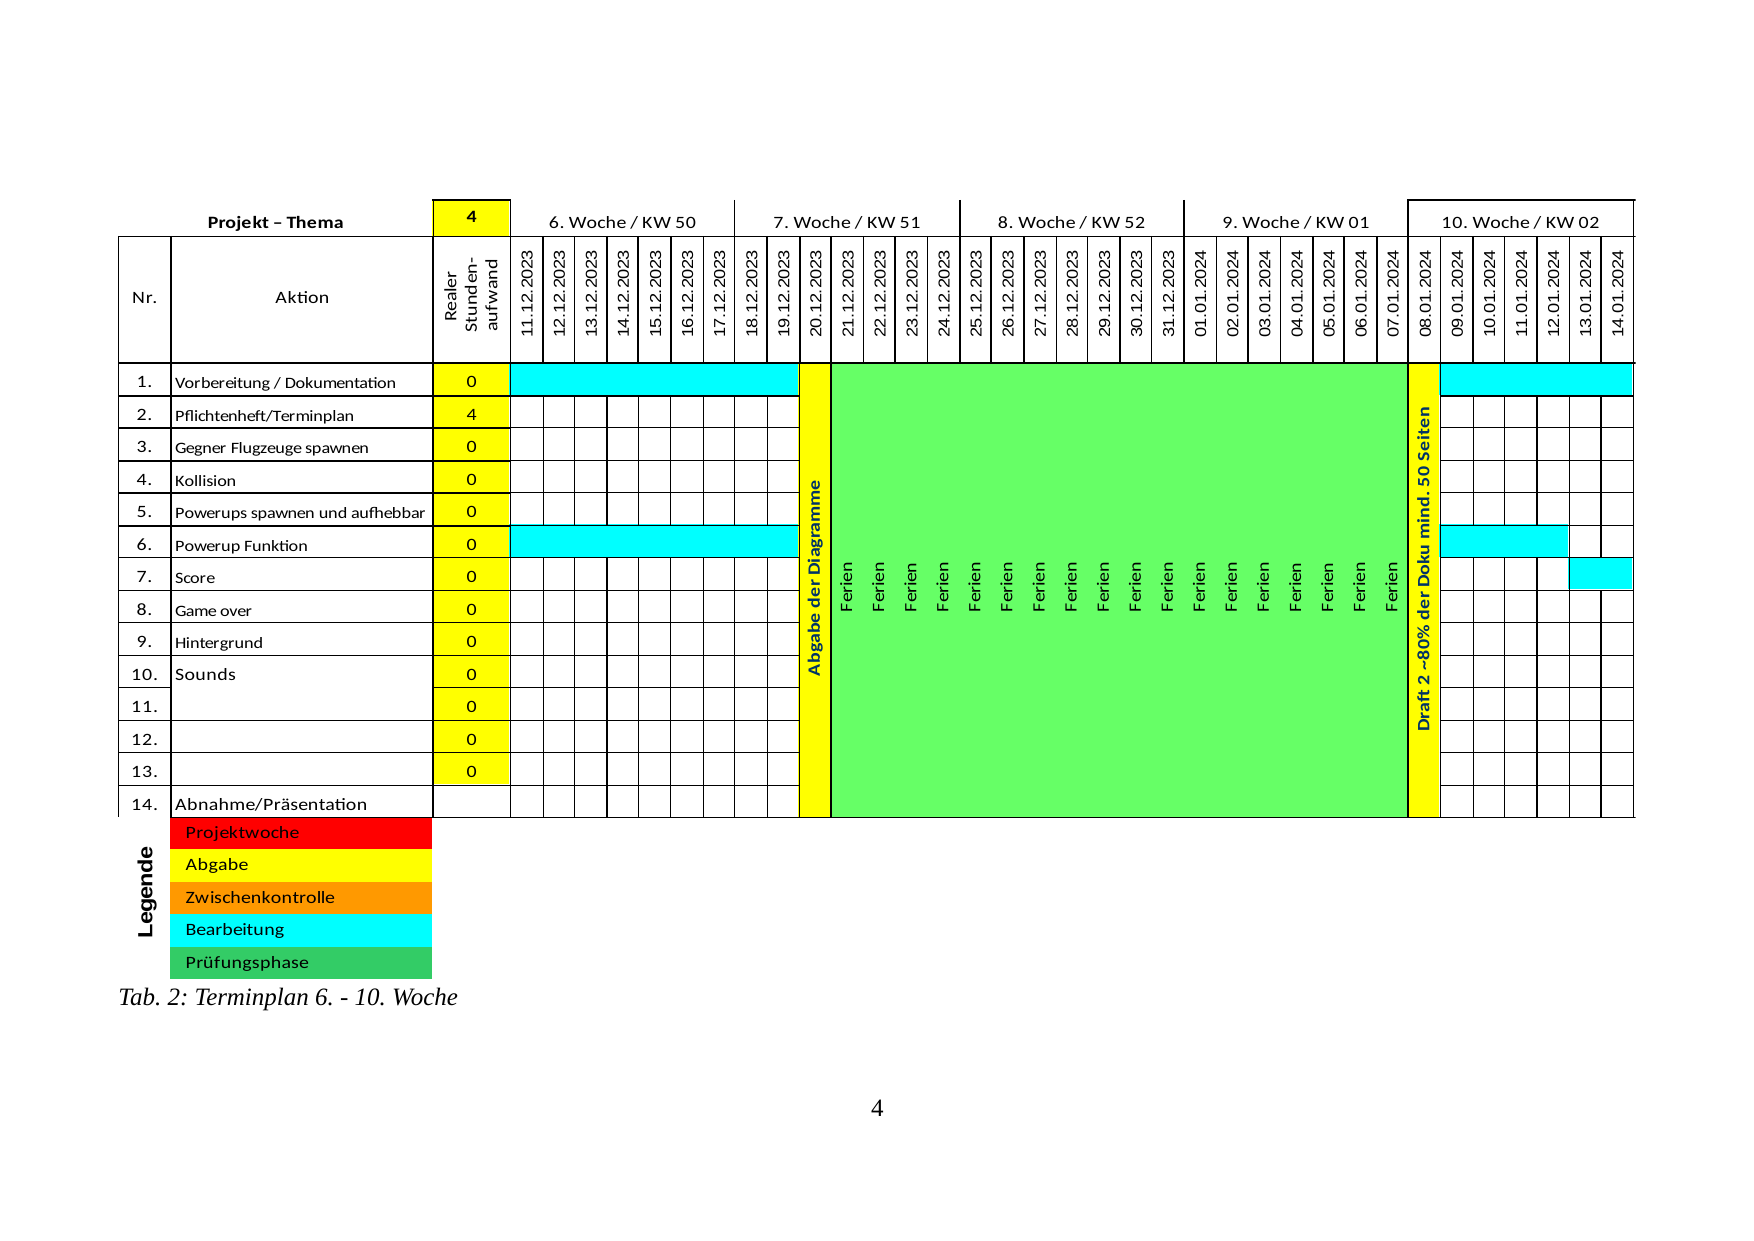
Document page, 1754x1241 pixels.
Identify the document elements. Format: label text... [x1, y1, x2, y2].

text Tab. 2: Terminplan 6. - 10. Woche [1152, 237, 1183, 362]
text Tab. 2: Terminplan 6. - 10. Woche [704, 656, 734, 687]
text Tab. 2: Terminplan 6. - 10. Woche [1505, 688, 1536, 720]
text Tab. 2: Terminplan 6. - 10. Woche [1538, 786, 1569, 817]
text Tab. 2: Terminplan 6. - 10. Woche [1441, 721, 1473, 752]
text Tab. 2: Terminplan 6. - 10. Woche [172, 237, 432, 362]
text Tab. 2: Terminplan 6. - 10. Woche [735, 721, 767, 752]
text Tab. 2: Terminplan 6. - 10. Woche [511, 428, 543, 460]
text Tab. 2: Terminplan 6. - 10. Woche [735, 493, 767, 524]
text Tab. 2: Terminplan 6. - 10. Woche [544, 558, 574, 590]
text Tab. 2: Terminplan 6. - 10. Woche [671, 753, 703, 785]
text Tab. 2: Terminplan 6. - 10. Woche [608, 591, 638, 622]
text Tab. 2: Terminplan 6. - 10. Woche [768, 688, 798, 720]
text Tab. 2: Terminplan 6. - 10. Woche [1505, 237, 1536, 362]
text Tab. 2: Terminplan 6. - 10. Woche [172, 721, 432, 752]
text Tab. 2: Terminplan 6. - 10. Woche [639, 493, 670, 524]
text Tab. 2: Terminplan 6. - 10. Woche [1538, 753, 1569, 785]
text Tab. 2: Terminplan 6. - 10. Woche [1570, 397, 1600, 427]
text Tab. 2: Terminplan 6. - 10. Woche [608, 493, 638, 524]
text Tab. 2: Terminplan 6. - 10. Woche [735, 656, 767, 687]
text Tab. 2: Terminplan 6. - 10. Woche [608, 688, 638, 720]
text Tab. 2: Terminplan 6. - 10. Woche [608, 461, 638, 492]
text Tab. 2: Terminplan 6. - 10. Woche [172, 623, 432, 655]
text Tab. 2: Terminplan 6. - 10. Woche [1602, 721, 1633, 752]
text Tab. 2: Terminplan 6. - 10. Woche [1249, 237, 1280, 362]
text Tab. 2: Terminplan 6. - 10. Woche [1441, 461, 1473, 492]
text Tab. 2: Terminplan 6. - 10. Woche [639, 237, 670, 362]
text Tab. 2: Terminplan 6. - 10. Woche [511, 688, 543, 720]
text Tab. 2: Terminplan 6. - 10. Woche [1474, 461, 1504, 492]
text Tab. 2: Terminplan 6. - 10. Woche [1441, 558, 1473, 590]
text Tab. 2: Terminplan 6. - 10. Woche [1538, 656, 1569, 687]
text Tab. 2: Terminplan 6. - 10. Woche [704, 623, 734, 655]
text Tab. 2: Terminplan 6. - 10. Woche [639, 461, 670, 492]
text Tab. 2: Terminplan 6. - 10. Woche [768, 656, 798, 687]
text Tab. 2: Terminplan 6. - 10. Woche [511, 753, 543, 785]
text Tab. 2: Terminplan 6. - 10. Woche [608, 786, 638, 817]
text Tab. 2: Terminplan 6. - 10. Woche [1441, 623, 1473, 655]
text Tab. 2: Terminplan 6. - 10. Woche [1474, 591, 1504, 622]
text Tab. 2: Terminplan 6. - 10. Woche [1570, 753, 1600, 785]
text Tab. 2: Terminplan 6. - 10. Woche [704, 493, 734, 524]
text Tab. 2: Terminplan 6. - 10. Woche [608, 753, 638, 785]
text Tab. 2: Terminplan 6. - 10. Woche [992, 237, 1023, 362]
text Tab. 2: Terminplan 6. - 10. Woche [1409, 201, 1633, 236]
text Tab. 2: Terminplan 6. - 10. Woche [1474, 237, 1504, 362]
text Tab. 2: Terminplan 6. - 10. Woche [544, 493, 574, 524]
text Tab. 2: Terminplan 6. - 10. Woche [704, 461, 734, 492]
text Tab. 2: Terminplan 6. - 10. Woche [119, 623, 170, 655]
text Tab. 2: Terminplan 6. - 10. Woche [1602, 461, 1633, 492]
text Tab. 2: Terminplan 6. - 10. Woche [1538, 237, 1569, 362]
text Tab. 2: Terminplan 6. - 10. Woche [1345, 237, 1376, 362]
text Tab. 2: Terminplan 6. - 10. Woche [1409, 237, 1440, 362]
text Tab. 2: Terminplan 6. - 10. Woche [172, 397, 432, 427]
text Tab. 2: Terminplan 6. - 10. Woche [119, 429, 170, 460]
text Tab. 2: Terminplan 6. - 10. Woche [172, 656, 432, 720]
text Tab. 2: Terminplan 6. - 10. Woche [671, 721, 703, 752]
text Tab. 2: Terminplan 6. - 10. Woche [544, 461, 574, 492]
text Tab. 2: Terminplan 6. - 10. Woche [1088, 237, 1119, 362]
text Tab. 2: Terminplan 6. - 10. Woche [1570, 237, 1600, 362]
text Tab. 2: Terminplan 6. - 10. Woche [704, 688, 734, 720]
text Tab. 2: Terminplan 6. - 10. Woche [1474, 753, 1504, 785]
text Tab. 2: Terminplan 6. - 10. Woche [511, 461, 543, 492]
text Tab. 2: Terminplan 6. - 10. Woche [1505, 753, 1536, 785]
text Tab. 2: Terminplan 6. - 10. Woche [575, 237, 606, 362]
text Tab. 2: Terminplan 6. - 10. Woche [639, 753, 670, 785]
text Tab. 2: Terminplan 6. - 10. Woche [1474, 558, 1504, 590]
text Tab. 2: Terminplan 6. - 10. Woche [544, 591, 574, 622]
text Tab. 2: Terminplan 6. - 10. Woche [172, 786, 432, 817]
text Tab. 2: Terminplan 6. - 10. Woche [1602, 493, 1633, 525]
text Tab. 2: Terminplan 6. - 10. Woche [735, 591, 767, 622]
text Tab. 2: Terminplan 6. - 10. Woche [639, 786, 670, 817]
text Tab. 2: Terminplan 6. - 10. Woche [1441, 397, 1473, 427]
text Tab. 2: Terminplan 6. - 10. Woche [1441, 786, 1473, 817]
text Tab. 2: Terminplan 6. - 10. Woche [961, 237, 990, 362]
text Tab. 2: Terminplan 6. - 10. Woche [768, 428, 798, 460]
text Tab. 2: Terminplan 6. - 10. Woche [1441, 237, 1472, 362]
text Tab. 2: Terminplan 6. - 10. Woche [735, 786, 767, 817]
text Tab. 2: Terminplan 6. - 10. Woche [768, 461, 798, 492]
text Tab. 2: Terminplan 6. - 10. Woche [704, 558, 734, 590]
text Tab. 2: Terminplan 6. - 10. Woche [735, 688, 767, 720]
text Tab. 2: Terminplan 6. - 10. Woche [671, 397, 703, 427]
text Tab. 2: Terminplan 6. - 10. Woche [511, 721, 543, 752]
text Tab. 2: Terminplan 6. - 10. Woche [608, 397, 638, 427]
text Tab. 2: Terminplan 6. - 10. Woche [119, 494, 170, 525]
text Tab. 2: Terminplan 6. - 10. Woche [1570, 526, 1600, 557]
text Tab. 2: Terminplan 6. - 10. Woche [119, 397, 170, 427]
text Tab. 2: Terminplan 6. - 10. Woche [119, 656, 170, 687]
text Tab. 2: Terminplan 6. - 10. Woche [608, 656, 638, 687]
text Tab. 2: Terminplan 6. - 10. Woche [544, 397, 574, 427]
text Tab. 2: Terminplan 6. - 10. Woche [434, 786, 510, 817]
text Tab. 2: Terminplan 6. - 10. Woche [1602, 591, 1633, 622]
text Tab. 2: Terminplan 6. - 10. Woche [864, 237, 894, 362]
text Tab. 2: Terminplan 6. - 10. Woche [1474, 493, 1504, 524]
text Tab. 2: Terminplan 6. - 10. Woche [511, 656, 543, 687]
text Tab. 2: Terminplan 6. - 10. Woche [1121, 237, 1151, 362]
text Tab. 2: Terminplan 6. - 10. Woche [704, 591, 734, 622]
text Tab. 2: Terminplan 6. - 10. Woche [172, 591, 432, 622]
text Tab. 2: Terminplan 6. - 10. Woche [1602, 397, 1633, 427]
text Tab. 2: Terminplan 6. - 10. Woche [928, 237, 959, 362]
text Tab. 2: Terminplan 6. - 10. Woche [511, 237, 542, 362]
text Tab. 2: Terminplan 6. - 10. Woche [639, 558, 670, 590]
text Tab. 2: Terminplan 6. - 10. Woche [119, 753, 170, 785]
text Tab. 2: Terminplan 6. - 10. Woche [768, 753, 798, 785]
text Tab. 2: Terminplan 6. - 10. Woche [1602, 526, 1633, 557]
text Tab. 2: Terminplan 6. - 10. Woche [671, 493, 703, 524]
text Tab. 2: Terminplan 6. - 10. Woche [1505, 721, 1536, 752]
text Tab. 2: Terminplan 6. - 10. Woche [896, 237, 927, 362]
text Tab. 2: Terminplan 6. - 10. Woche [1538, 428, 1569, 460]
text Tab. 2: Terminplan 6. - 10. Woche [1570, 656, 1600, 687]
text Tab. 2: Terminplan 6. - 10. Woche [671, 656, 703, 687]
text Tab. 2: Terminplan 6. - 10. Woche [1505, 591, 1536, 622]
text Tab. 2: Terminplan 6. - 10. Woche [735, 753, 767, 785]
text Tab. 2: Terminplan 6. - 10. Woche [1474, 688, 1504, 720]
text Tab. 2: Terminplan 6. - 10. Woche [118, 189, 1636, 236]
text Tab. 2: Terminplan 6. - 10. Woche [1602, 753, 1633, 785]
text Tab. 2: Terminplan 6. - 10. Woche [1538, 461, 1569, 492]
text Tab. 2: Terminplan 6. - 10. Woche [575, 656, 606, 687]
text Tab. 2: Terminplan 6. - 10. Woche [1314, 237, 1343, 362]
text Tab. 2: Terminplan 6. - 10. Woche [544, 623, 574, 655]
text Tab. 2: Terminplan 6. - 10. Woche [832, 237, 863, 362]
text Tab. 2: Terminplan 6. - 10. Woche [704, 753, 734, 785]
text Tab. 2: Terminplan 6. - 10. Woche [172, 753, 432, 785]
text Tab. 2: Terminplan 6. - 10. Woche [1474, 721, 1504, 752]
text Tab. 2: Terminplan 6. - 10. Woche [575, 461, 606, 492]
text Tab. 2: Terminplan 6. - 10. Woche [511, 397, 543, 427]
text Tab. 2: Terminplan 6. - 10. Woche [1538, 721, 1569, 752]
text Tab. 2: Terminplan 6. - 10. Woche [544, 721, 574, 752]
text Tab. 2: Terminplan 6. - 10. Woche [704, 237, 734, 362]
text Tab. 2: Terminplan 6. - 10. Woche [1570, 786, 1600, 817]
text Tab. 2: Terminplan 6. - 10. Woche [608, 721, 638, 752]
text Tab. 2: Terminplan 6. - 10. Woche [608, 558, 638, 590]
text Tab. 2: Terminplan 6. - 10. Woche [575, 721, 606, 752]
text Tab. 2: Terminplan 6. - 10. Woche [639, 721, 670, 752]
text Tab. 2: Terminplan 6. - 10. Woche [671, 688, 703, 720]
text Tab. 2: Terminplan 6. - 10. Woche [1538, 493, 1569, 525]
text Tab. 2: Terminplan 6. - 10. Woche [119, 364, 170, 395]
text Tab. 2: Terminplan 6. - 10. Woche [608, 428, 638, 460]
text Tab. 2: Terminplan 6. - 10. Woche [671, 623, 703, 655]
text Tab. 2: Terminplan 6. - 10. Woche [768, 397, 798, 427]
text Tab. 2: Terminplan 6. - 10. Woche [768, 623, 798, 655]
text Tab. 2: Terminplan 6. - 10. Woche [1602, 237, 1633, 362]
text Tab. 2: Terminplan 6. - 10. Woche [1441, 493, 1473, 524]
text Tab. 2: Terminplan 6. - 10. Woche [768, 721, 798, 752]
text Tab. 2: Terminplan 6. - 10. Woche [608, 237, 637, 362]
text Tab. 2: Terminplan 6. - 10. Woche [544, 237, 574, 362]
text Tab. 2: Terminplan 6. - 10. Woche [1570, 721, 1600, 752]
text Tab. 2: Terminplan 6. - 10. Woche [1505, 786, 1536, 817]
text Tab. 2: Terminplan 6. - 10. Woche [1602, 428, 1633, 460]
text Tab. 2: Terminplan 6. - 10. Woche [511, 786, 543, 817]
text Tab. 2: Terminplan 6. - 10. Woche [735, 558, 767, 590]
text Tab. 2: Terminplan 6. - 10. Woche [768, 786, 798, 817]
text Tab. 2: Terminplan 6. - 10. Woche [1474, 656, 1504, 687]
text Tab. 2: Terminplan 6. - 10. Woche [1505, 428, 1536, 460]
text Tab. 2: Terminplan 6. - 10. Woche [1474, 786, 1504, 817]
text Tab. 2: Terminplan 6. - 10. Woche [1378, 237, 1407, 362]
text Tab. 2: Terminplan 6. - 10. Woche [768, 493, 798, 524]
text Tab. 2: Terminplan 6. - 10. Woche [544, 786, 574, 817]
text Tab. 2: Terminplan 6. - 10. Woche [735, 461, 767, 492]
text Tab. 2: Terminplan 6. - 10. Woche [172, 494, 432, 525]
text Tab. 2: Terminplan 6. - 10. Woche [544, 753, 574, 785]
text Tab. 2: Terminplan 6. - 10. Woche [1538, 397, 1569, 427]
text Tab. 2: Terminplan 6. - 10. Woche [768, 591, 798, 622]
text Tab. 2: Terminplan 6. - 10. Woche [639, 623, 670, 655]
text Tab. 2: Terminplan 6. - 10. Woche [1441, 591, 1473, 622]
text Tab. 2: Terminplan 6. - 10. Woche [639, 428, 670, 460]
text Tab. 2: Terminplan 6. - 10. Woche [172, 527, 432, 557]
text Tab. 2: Terminplan 6. - 10. Woche [575, 623, 606, 655]
text Tab. 2: Terminplan 6. - 10. Woche [1281, 237, 1312, 362]
text Tab. 2: Terminplan 6. - 10. Woche [671, 591, 703, 622]
text Tab. 2: Terminplan 6. - 10. Woche [1441, 688, 1473, 720]
text Tab. 2: Terminplan 6. - 10. Woche [575, 428, 606, 460]
text Tab. 2: Terminplan 6. - 10. Woche [434, 237, 510, 362]
text Tab. 2: Terminplan 6. - 10. Woche [511, 493, 543, 524]
text Tab. 2: Terminplan 6. - 10. Woche [575, 397, 606, 427]
text Tab. 2: Terminplan 6. - 10. Woche [704, 428, 734, 460]
text Tab. 2: Terminplan 6. - 10. Woche [172, 429, 432, 460]
text Tab. 2: Terminplan 6. - 10. Woche [119, 462, 170, 492]
text Tab. 2: Terminplan 6. - 10. Woche [704, 397, 734, 427]
text Tab. 2: Terminplan 6. - 10. Woche [575, 591, 606, 622]
text Tab. 2: Terminplan 6. - 10. Woche [1602, 656, 1633, 687]
text Tab. 2: Terminplan 6. - 10. Woche [1538, 688, 1569, 720]
text Tab. 2: Terminplan 6. - 10. Woche [119, 558, 170, 590]
text Tab. 2: Terminplan 6. - 10. Woche [735, 428, 767, 460]
text Tab. 2: Terminplan 6. - 10. Woche [1025, 237, 1056, 362]
text Tab. 2: Terminplan 6. - 10. Woche [672, 237, 703, 362]
text Tab. 2: Terminplan 6. - 10. Woche [639, 656, 670, 687]
text Tab. 2: Terminplan 6. - 10. Woche [1602, 688, 1633, 720]
text Tab. 2: Terminplan 6. - 10. Woche [575, 753, 606, 785]
text Tab. 2: Terminplan 6. - 10. Woche [119, 591, 170, 622]
text Tab. 2: Terminplan 6. - 10. Woche [1505, 493, 1536, 524]
text Tab. 2: Terminplan 6. - 10. Woche [1505, 656, 1536, 687]
text Tab. 2: Terminplan 6. - 10. Woche [172, 364, 432, 395]
text Tab. 2: Terminplan 6. - 10. Woche [1505, 461, 1536, 492]
text Tab. 2: Terminplan 6. - 10. Woche [1441, 753, 1473, 785]
text Tab. 2: Terminplan 6. - 10. Woche [1505, 397, 1536, 427]
text Tab. 2: Terminplan 6. - 10. Woche [1570, 688, 1600, 720]
text Tab. 2: Terminplan 6. - 10. Woche [1185, 237, 1216, 362]
text Tab. 2: Terminplan 6. - 10. Woche [119, 721, 170, 752]
text Tab. 2: Terminplan 6. - 10. Woche [544, 428, 574, 460]
text Tab. 2: Terminplan 6. - 10. Woche [1570, 493, 1600, 525]
text Tab. 2: Terminplan 6. - 10. Woche [575, 558, 606, 590]
text Tab. 2: Terminplan 6. - 10. Woche [1474, 428, 1504, 460]
text Tab. 2: Terminplan 6. - 10. Woche [1602, 786, 1633, 817]
text Tab. 2: Terminplan 6. - 10. Woche [172, 462, 432, 492]
text Tab. 2: Terminplan 6. - 10. Woche [671, 558, 703, 590]
text Tab. 2: Terminplan 6. - 10. Woche [1505, 558, 1536, 590]
text Tab. 2: Terminplan 6. - 10. Woche [1217, 237, 1247, 362]
text Tab. 2: Terminplan 6. - 10. Woche [119, 527, 170, 557]
text Tab. 2: Terminplan 6. - 10. Woche [1474, 397, 1504, 427]
text Tab. 2: Terminplan 6. - 10. Woche [1441, 428, 1473, 460]
text Tab. 2: Terminplan 6. - 10. Woche [639, 591, 670, 622]
text Tab. 2: Terminplan 6. - 10. Woche [1602, 623, 1633, 655]
text Tab. 2: Terminplan 6. - 10. Woche [768, 237, 799, 362]
text Tab. 2: Terminplan 6. - 10. Woche [1570, 428, 1600, 460]
text Tab. 2: Terminplan 6. - 10. Woche [119, 237, 170, 362]
text Tab. 2: Terminplan 6. - 10. Woche [575, 786, 606, 817]
text Tab. 2: Terminplan 6. - 10. Woche [1538, 591, 1569, 622]
text Tab. 2: Terminplan 6. - 10. Woche [1538, 558, 1569, 590]
text Tab. 2: Terminplan 6. - 10. Woche [704, 786, 734, 817]
text Tab. 2: Terminplan 6. - 10. Woche [1570, 591, 1600, 622]
text Tab. 2: Terminplan 6. - 10. Woche [671, 461, 703, 492]
text Tab. 2: Terminplan 6. - 10. Woche [118, 786, 1636, 1011]
text Tab. 2: Terminplan 6. - 10. Woche [671, 428, 703, 460]
text Tab. 2: Terminplan 6. - 10. Woche [511, 558, 543, 590]
text Tab. 2: Terminplan 6. - 10. Woche [1474, 623, 1504, 655]
text Tab. 2: Terminplan 6. - 10. Woche [1057, 237, 1087, 362]
text Tab. 2: Terminplan 6. - 10. Woche [768, 558, 798, 590]
text Tab. 2: Terminplan 6. - 10. Woche [119, 688, 170, 720]
text Tab. 2: Terminplan 6. - 10. Woche [1441, 656, 1473, 687]
text Tab. 2: Terminplan 6. - 10. Woche [735, 237, 766, 362]
text Tab. 2: Terminplan 6. - 10. Woche [1570, 461, 1600, 492]
text Tab. 2: Terminplan 6. - 10. Woche [511, 623, 543, 655]
text Tab. 2: Terminplan 6. - 10. Woche [511, 591, 543, 622]
text Tab. 2: Terminplan 6. - 10. Woche [639, 397, 670, 427]
text Tab. 2: Terminplan 6. - 10. Woche [544, 656, 574, 687]
text Tab. 2: Terminplan 6. - 10. Woche [575, 688, 606, 720]
text Tab. 2: Terminplan 6. - 10. Woche [1538, 623, 1569, 655]
text Tab. 2: Terminplan 6. - 10. Woche [172, 558, 432, 590]
text Tab. 2: Terminplan 6. - 10. Woche [1505, 623, 1536, 655]
text Tab. 2: Terminplan 6. - 10. Woche [801, 237, 830, 362]
text Tab. 2: Terminplan 6. - 10. Woche [608, 623, 638, 655]
text Tab. 2: Terminplan 6. - 10. Woche [544, 688, 574, 720]
text Tab. 2: Terminplan 6. - 10. Woche [735, 397, 767, 427]
text Tab. 2: Terminplan 6. - 10. Woche [575, 493, 606, 524]
text Tab. 2: Terminplan 6. - 10. Woche [671, 786, 703, 817]
text Tab. 2: Terminplan 6. - 10. Woche [704, 721, 734, 752]
text Tab. 2: Terminplan 6. - 10. Woche [1570, 623, 1600, 655]
text Tab. 2: Terminplan 6. - 10. Woche [639, 688, 670, 720]
text Tab. 2: Terminplan 6. - 10. Woche [735, 623, 767, 655]
